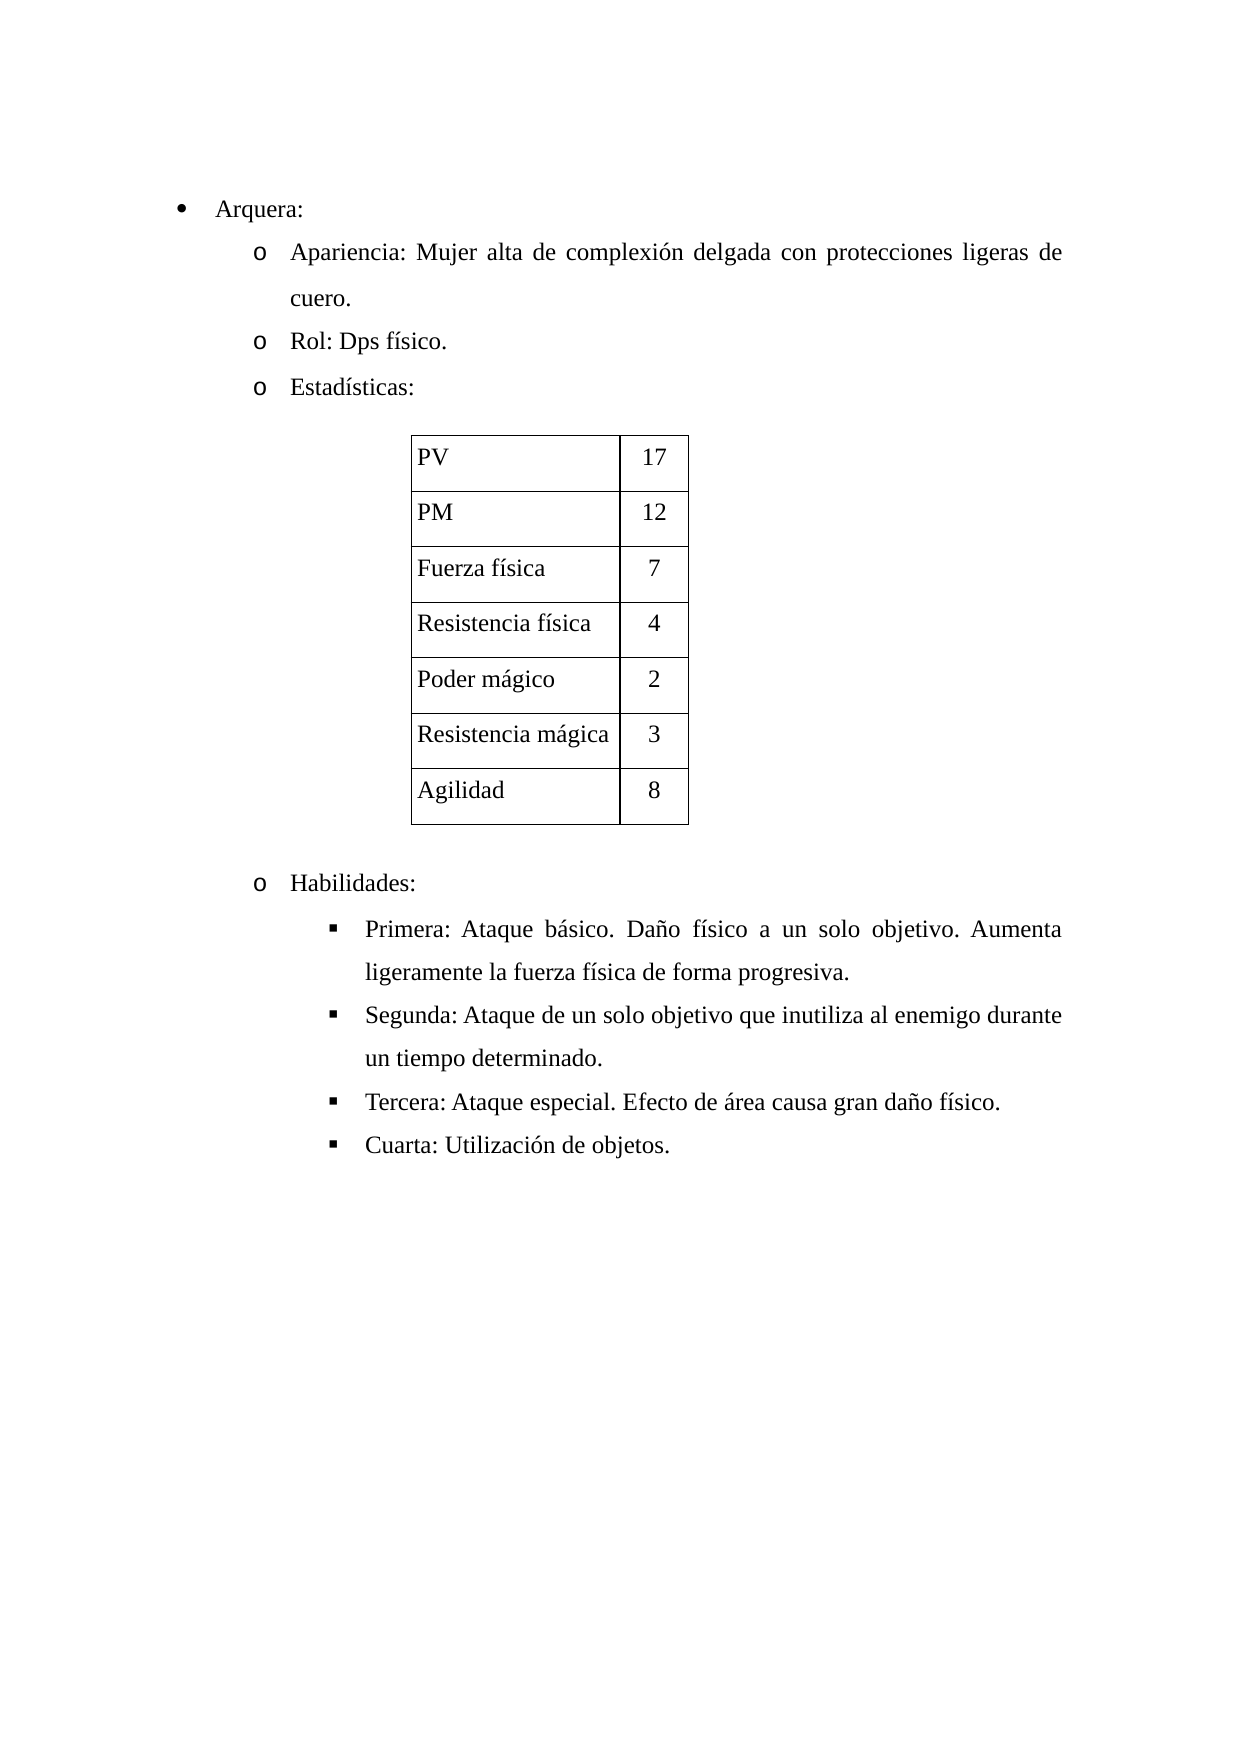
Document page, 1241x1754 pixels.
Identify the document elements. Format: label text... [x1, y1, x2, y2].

table_header 17 [621, 436, 688, 491]
table_cell 2 [621, 658, 688, 713]
table_cell 8 [621, 769, 688, 824]
list Tercera: Ataque especial. Efecto de área causa gran daño físico. [327, 1087, 1063, 1115]
list Segunda: Ataque de un solo objetivo que inutiliza al enemigo durante un tiempo determinado. [327, 1000, 1063, 1072]
table_cell Fuerza física [412, 547, 619, 602]
list Arquera: [177, 194, 1063, 223]
table_header PV [412, 436, 619, 491]
list Apariencia: Mujer alta de complexión delgada con protecciones ligeras de cuero. [252, 237, 1063, 311]
table_cell 3 [621, 714, 688, 768]
list Cuarta: Utilización de objetos. [327, 1130, 1063, 1158]
table_cell 7 [621, 547, 688, 602]
table_cell Agilidad [412, 769, 619, 824]
table_cell PM [412, 492, 619, 546]
list Primera: Ataque básico. Daño físico a un solo objetivo. Aumenta ligeramente la fuerza física de forma progresiva. [327, 914, 1063, 986]
list Habilidades: [252, 868, 1063, 899]
table_cell Resistencia física [412, 603, 619, 657]
table_cell 12 [621, 492, 688, 546]
table_cell Poder mágico [412, 658, 619, 713]
list Rol: Dps físico. [252, 326, 1063, 357]
table_cell 4 [621, 603, 688, 657]
list Estadísticas: [252, 372, 1063, 403]
table_cell Resistencia mágica [412, 714, 619, 768]
